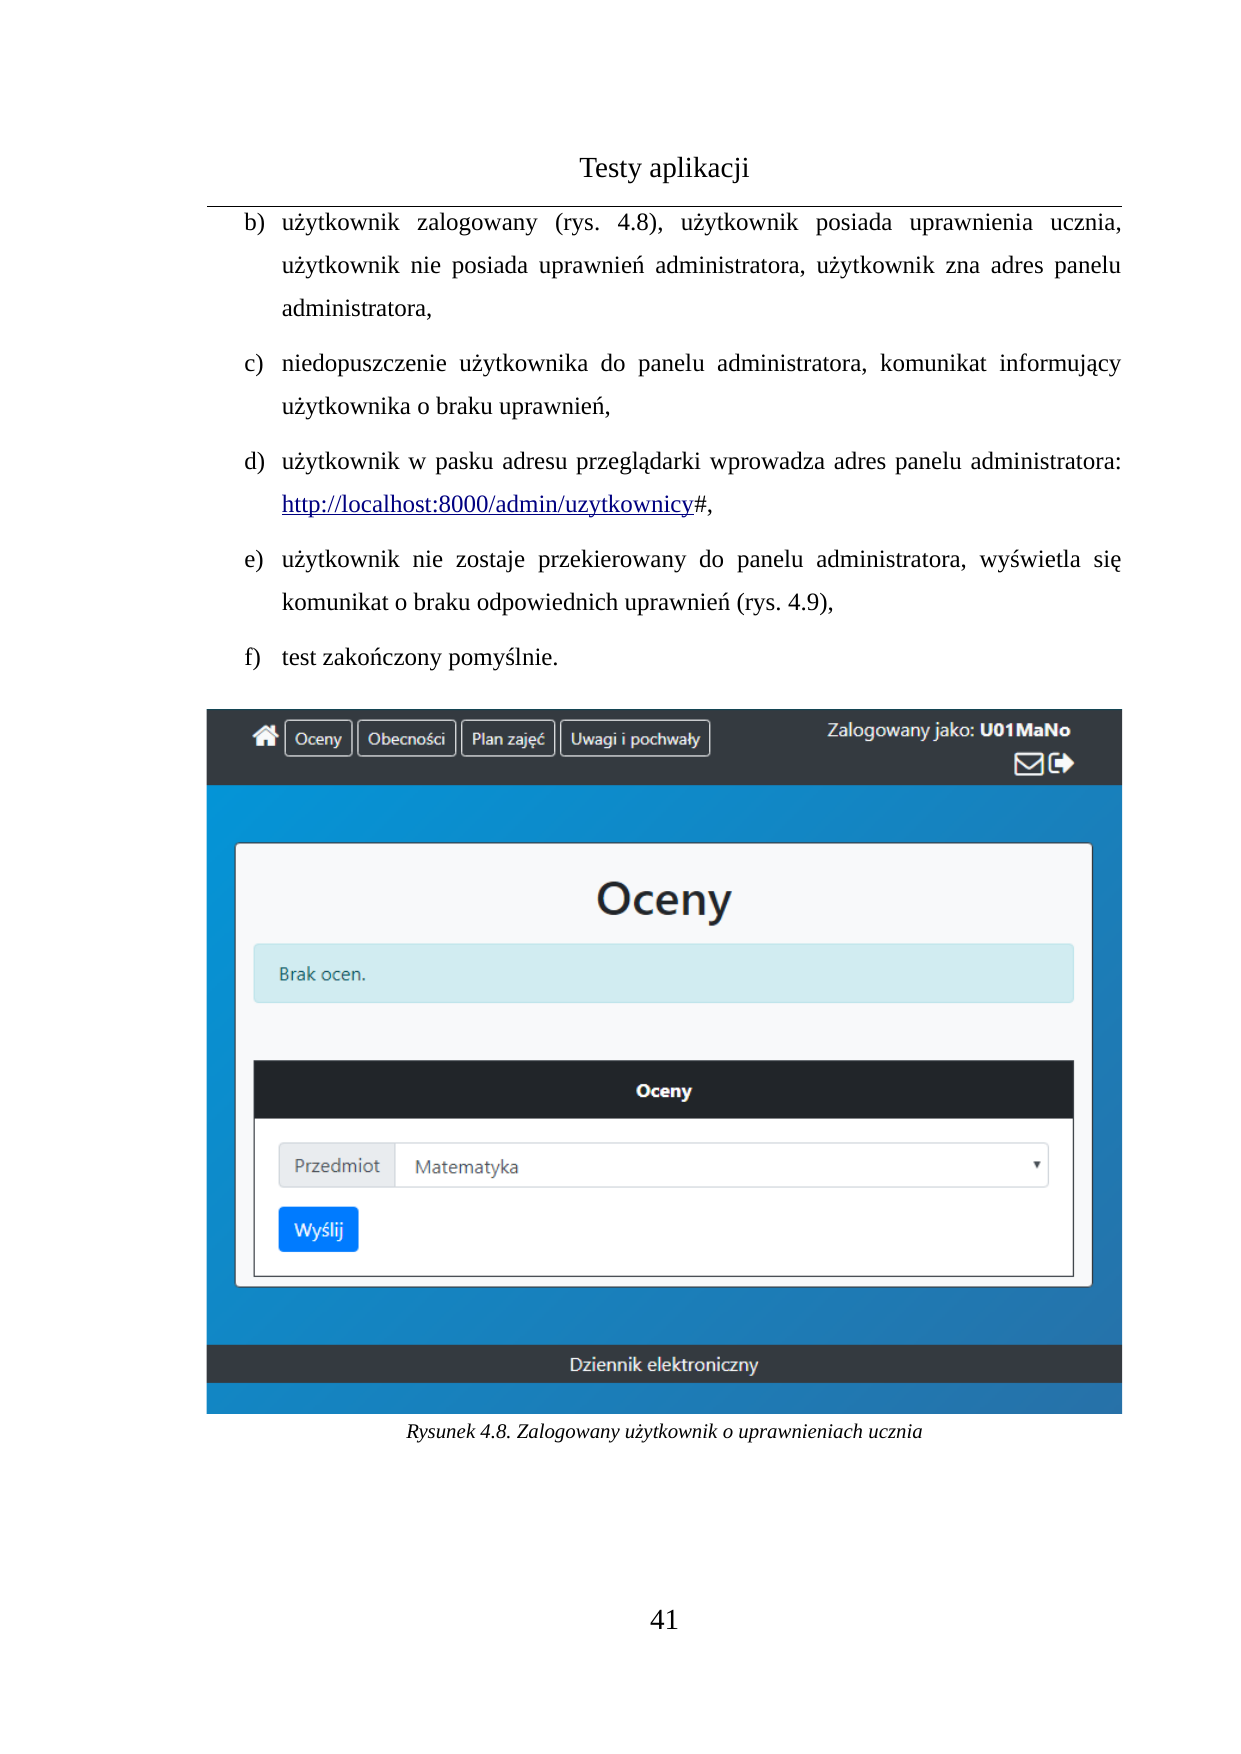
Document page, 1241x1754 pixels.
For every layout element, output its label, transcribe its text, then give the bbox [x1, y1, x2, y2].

text Rysunek 4.8. Zalogowany użytkownik o uprawnieniach ucznia [207, 1414, 1122, 1443]
picture [206, 709, 1123, 1414]
list test zakończony pomyślnie. [244, 642, 1122, 671]
list użytkownik zalogowany (rys. 4.8), użytkownik posiada uprawnienia ucznia, użytkownik nie posiada uprawnień administratora, użytkownik zna adres panelu administratora, [244, 207, 1122, 322]
list użytkownik w pasku adresu przeglądarki wprowadza adres panelu administratora: http://localhost:8000/admin/uzytkownicy#, [244, 446, 1122, 518]
list użytkownik nie zostaje przekierowany do panelu administratora, wyświetla się komunikat o braku odpowiednich uprawnień (rys. 4.9), [244, 544, 1122, 616]
list niedopuszczenie użytkownika do panelu administratora, komunikat informujący użytkownika o braku uprawnień, [244, 348, 1122, 420]
